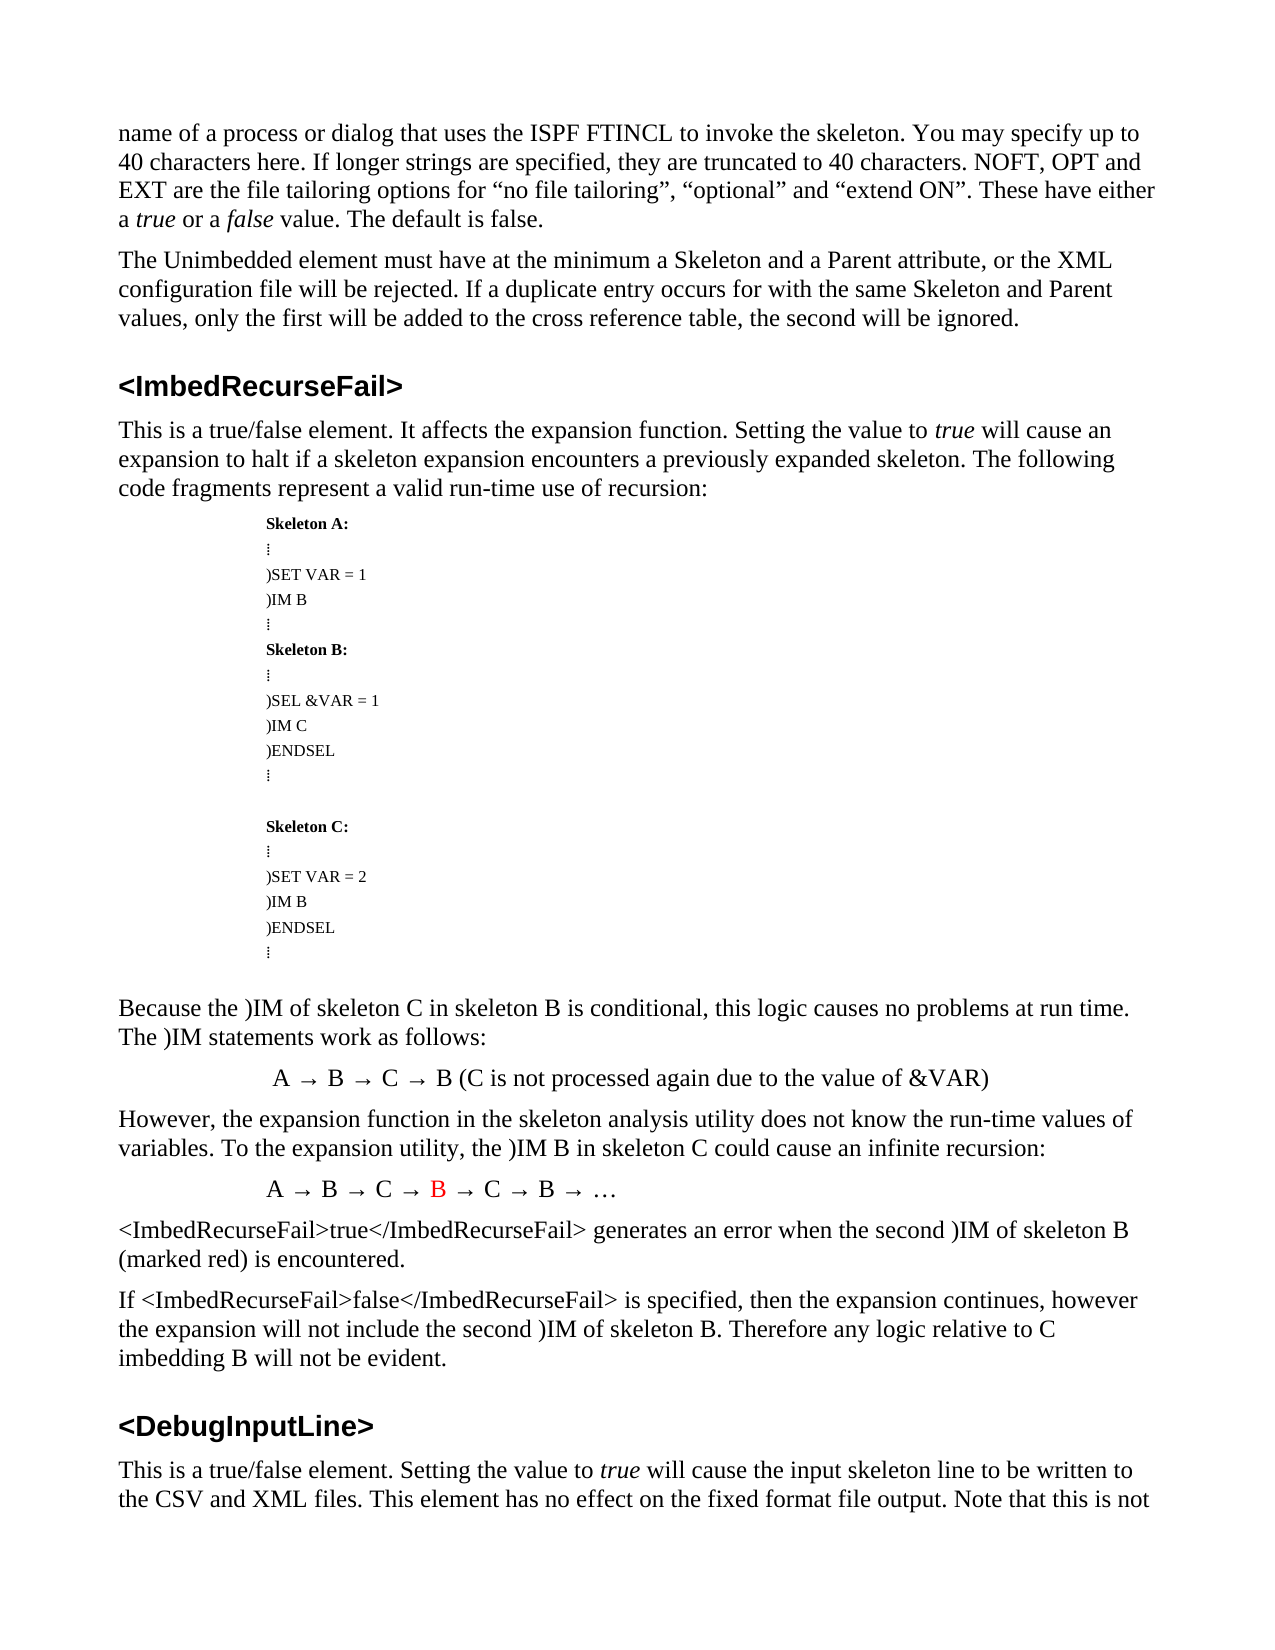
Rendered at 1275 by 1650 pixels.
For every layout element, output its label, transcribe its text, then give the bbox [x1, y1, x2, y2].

text Because the )IM of skeleton C in skeleton B is conditional, this logic causes no problems at run time. The )IM statements work as follows: [118, 993, 1157, 1051]
text However, the expansion function in the skeleton analysis utility does not know the run-time values of variables. To the expansion utility, the )IM B in skeleton C could cause an infinite recursion: [118, 1104, 1157, 1162]
text )ENDSEL [266, 917, 1157, 937]
text ⁞ [266, 615, 1157, 634]
text This is a true/false element. It affects the expansion function. Setting the value to true will cause an expansion to halt if a skeleton expansion encounters a previously expanded skeleton. The following code fragments represent a valid run-time use of recursion: [118, 415, 1157, 502]
text A → B → C → B → C → B → … [118, 1174, 1157, 1203]
text This is a true/false element. Setting the value to true will cause the input skeleton line to be written to the CSV and XML files. This element has no effect on the fixed format file output. Note that this is not [118, 1455, 1157, 1513]
text )SET VAR = 1 [266, 564, 1157, 584]
text )IM B [266, 590, 1157, 609]
subtitle <DebugInputLine> [118, 1409, 1157, 1443]
text ⁞ [266, 539, 1157, 558]
text ⁞ [266, 665, 1157, 684]
text )ENDSEL [266, 741, 1157, 760]
text ⁞ [266, 842, 1157, 861]
text name of a process or dialog that uses the ISPF FTINCL to invoke the skeleton. You may specify up to 40 characters here. If longer strings are specified, they are truncated to 40 characters. NOFT, OPT and EXT are the file tailoring options for “no file tailoring”, “optional” and “extend ON”. These have either a true or a false value. The default is false. [118, 118, 1157, 233]
subtitle <ImbedRecurseFail> [118, 369, 1157, 403]
text Skeleton B: [266, 640, 1157, 659]
text Skeleton C: [266, 817, 1157, 836]
text )IM C [266, 716, 1157, 735]
text )IM B [266, 892, 1157, 911]
text The Unimbedded element must have at the minimum a Skeleton and a Parent attribute, or the XML configuration file will be rejected. If a duplicate entry occurs for with the same Skeleton and Parent values, only the first will be added to the cross reference table, the second will be ignored. [118, 246, 1157, 332]
text )SEL &VAR = 1 [266, 691, 1157, 710]
text ⁞ [266, 766, 1157, 785]
text )SET VAR = 2 [266, 867, 1157, 886]
text ⁞ [266, 943, 1157, 962]
text <ImbedRecurseFail>true</ImbedRecurseFail> generates an error when the second )IM of skeleton B (marked red) is encountered. [118, 1216, 1157, 1273]
text A → B → C → B (C is not processed again due to the value of &VAR) [118, 1063, 1157, 1092]
text Skeleton A: [266, 514, 1157, 533]
text If <ImbedRecurseFail>false</ImbedRecurseFail> is specified, then the expansion continues, however the expansion will not include the second )IM of skeleton B. Therefore any logic relative to C imbedding B will not be evident. [118, 1286, 1157, 1372]
